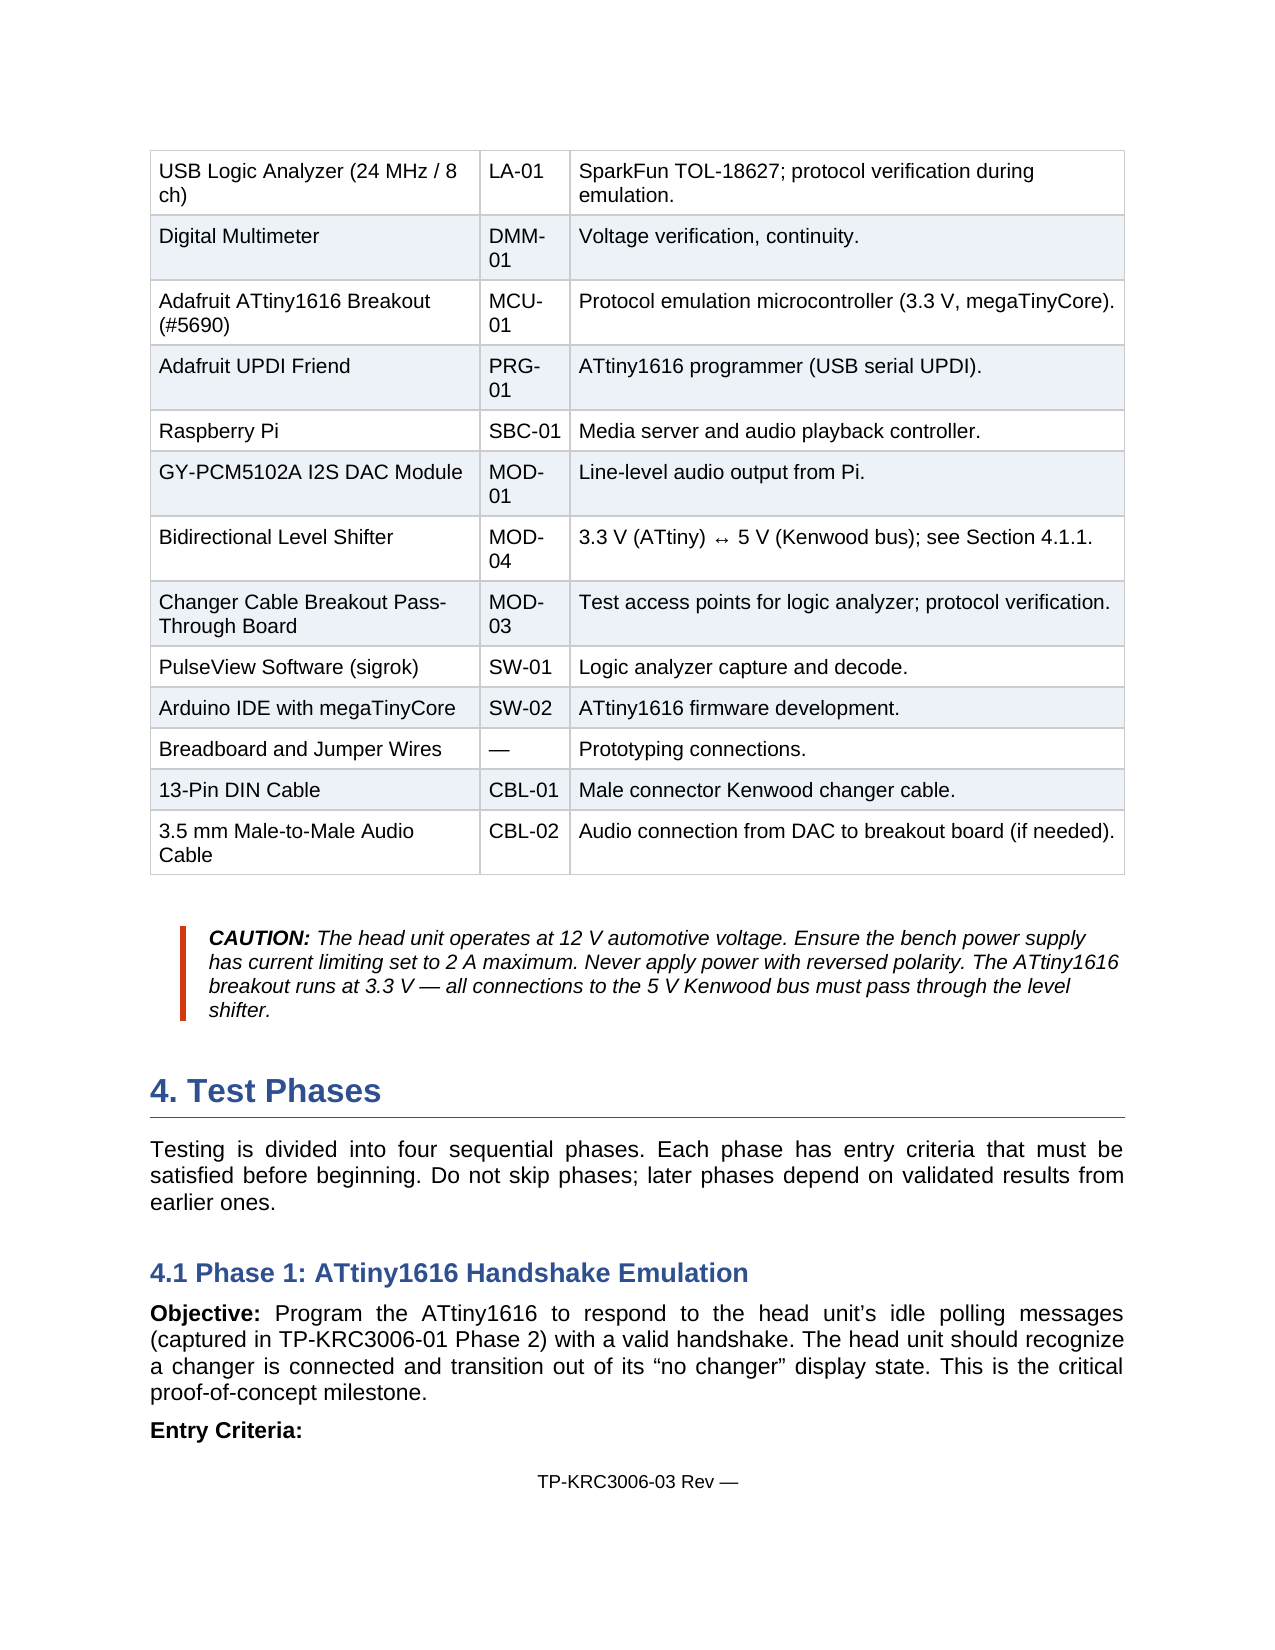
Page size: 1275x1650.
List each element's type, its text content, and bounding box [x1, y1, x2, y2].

table_cell Adafruit UPDI Friend [151, 346, 479, 409]
table_cell 13-Pin DIN Cable [151, 770, 479, 809]
text Objective: Program the ATtiny1616 to respond to the head unit’s idle polling messages (captured in TP-KRC3006-01 Phase 2) with a valid handshake. The head unit should recognize a changer is connected and transition out of its “no changer” display state. This is the critical proof-of-concept milestone. [150, 1300, 1125, 1406]
table_cell Adafruit ATtiny1616 Breakout (#5690) [151, 281, 479, 344]
table_cell PRG-01 [481, 346, 569, 409]
table_cell Bidirectional Level Shifter [151, 517, 479, 580]
table_cell 3.5 mm Male-to-Male Audio Cable [151, 811, 479, 874]
table_cell — [481, 729, 569, 768]
text Testing is divided into four sequential phases. Each phase has entry criteria that must be satisfied before beginning. Do not skip phases; later phases depend on validated results from earlier ones. [150, 1136, 1125, 1215]
table_cell Protocol emulation microcontroller (3.3 V, megaTinyCore). [571, 281, 1124, 344]
table_cell Arduino IDE with megaTinyCore [151, 688, 479, 727]
table_cell MOD-03 [481, 582, 569, 645]
table_cell ATtiny1616 firmware development. [571, 688, 1124, 727]
table_cell Male connector Kenwood changer cable. [571, 770, 1124, 809]
table_cell CBL-02 [481, 811, 569, 874]
text CAUTION: The head unit operates at 12 V automotive voltage. Ensure the bench power supply has current limiting set to 2 A maximum. Never apply power with reversed polarity. The ATtiny1616 breakout runs at 3.3 V — all connections to the 5 V Kenwood bus must pass through the level shifter. [186, 926, 1125, 1021]
table_cell Digital Multimeter [151, 216, 479, 279]
table_cell SW-01 [481, 647, 569, 686]
table_cell Changer Cable Breakout Pass-Through Board [151, 582, 479, 645]
table_cell Media server and audio playback controller. [571, 411, 1124, 450]
table_cell PulseView Software (sigrok) [151, 647, 479, 686]
table_cell DMM-01 [481, 216, 569, 279]
table_cell MOD-04 [481, 517, 569, 580]
table_cell SW-02 [481, 688, 569, 727]
table_cell Voltage verification, continuity. [571, 216, 1124, 279]
table_cell Prototyping connections. [571, 729, 1124, 768]
table_cell CBL-01 [481, 770, 569, 809]
subtitle 4. Test Phases [150, 1071, 1125, 1117]
table_cell ATtiny1616 programmer (USB serial UPDI). [571, 346, 1124, 409]
subtitle 4.1 Phase 1: ATtiny1616 Handshake Emulation [150, 1257, 1125, 1288]
table_cell GY-PCM5102A I2S DAC Module [151, 452, 479, 515]
table_cell LA-01 [481, 151, 569, 214]
table_cell Line-level audio output from Pi. [571, 452, 1124, 515]
table_cell 3.3 V (ATtiny) ↔ 5 V (Kenwood bus); see Section 4.1.1. [571, 517, 1124, 580]
text Entry Criteria: [150, 1417, 1125, 1444]
table_cell Raspberry Pi [151, 411, 479, 450]
table_cell USB Logic Analyzer (24 MHz / 8 ch) [151, 151, 479, 214]
table_cell Audio connection from DAC to breakout board (if needed). [571, 811, 1124, 874]
table_cell MCU-01 [481, 281, 569, 344]
table_cell SBC-01 [481, 411, 569, 450]
table_cell SparkFun TOL-18627; protocol verification during emulation. [571, 151, 1124, 214]
table_cell Logic analyzer capture and decode. [571, 647, 1124, 686]
table_cell Breadboard and Jumper Wires [151, 729, 479, 768]
table_cell MOD-01 [481, 452, 569, 515]
table_cell Test access points for logic analyzer; protocol verification. [571, 582, 1124, 645]
